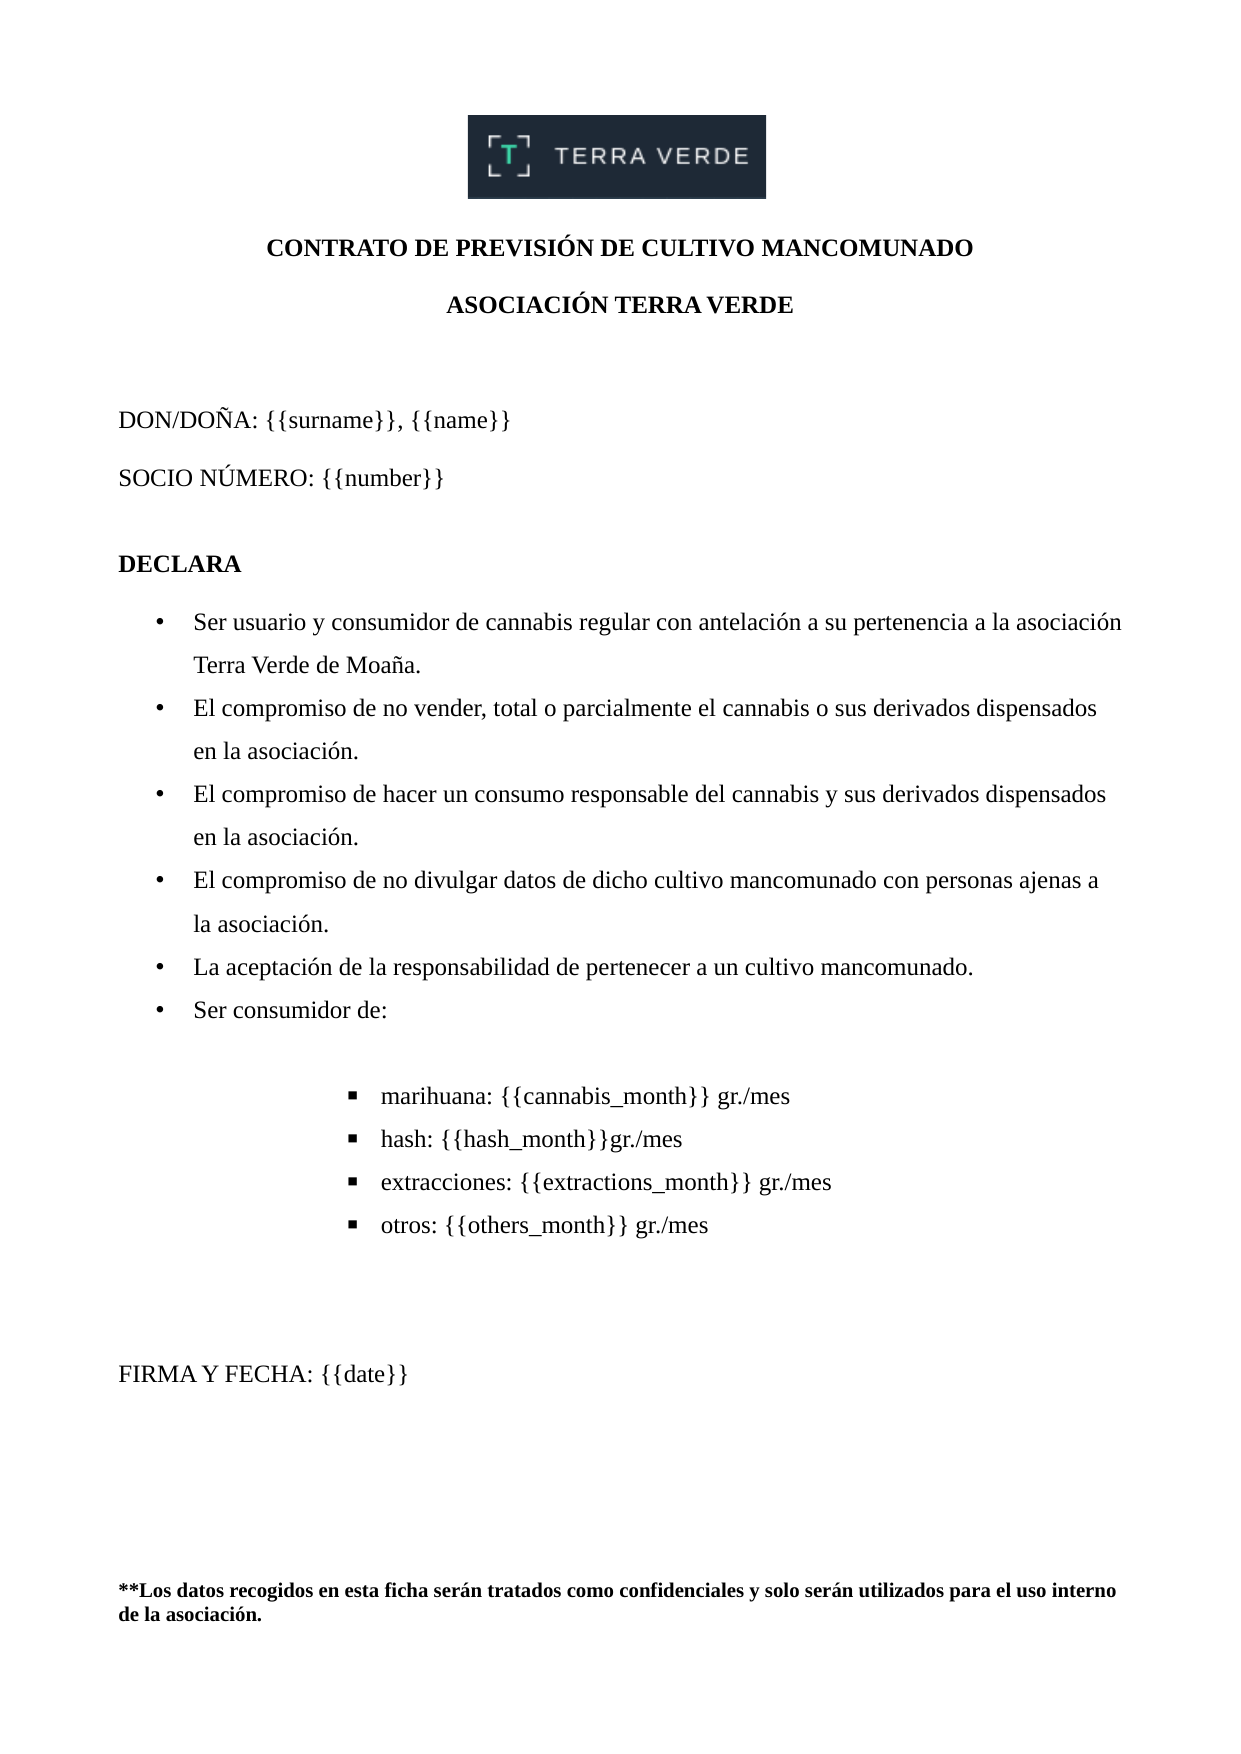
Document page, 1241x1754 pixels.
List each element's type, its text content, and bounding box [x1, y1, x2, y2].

text **Los datos recogidos en esta ficha serán tratados como confidenciales y solo serán utilizados para el uso interno de la asociación. [118, 1577, 1122, 1626]
text DECLARA [118, 549, 1122, 578]
text DON/DOÑA: {{surname}}, {{name}} [118, 406, 1122, 434]
list hash: {{hash_month}}gr./mes [343, 1124, 1122, 1153]
text CONTRATO DE PREVISIÓN DE CULTIVO MANCOMUNADO [118, 233, 1122, 262]
picture [467, 115, 767, 199]
text SOCIO NÚMERO: {{number}} [118, 463, 1122, 492]
list La aceptación de la responsabilidad de pertenecer a un cultivo mancomunado. [156, 952, 1122, 981]
text ASOCIACIÓN TERRA VERDE [118, 291, 1122, 319]
list El compromiso de no vender, total o parcialmente el cannabis o sus derivados dispensados en la asociación. [156, 693, 1122, 765]
list El compromiso de hacer un consumo responsable del cannabis y sus derivados dispensados en la asociación. [156, 779, 1122, 851]
list Ser consumidor de: [156, 995, 1122, 1024]
list Ser usuario y consumidor de cannabis regular con antelación a su pertenencia a la asociación Terra Verde de Moaña. [156, 607, 1122, 679]
list marihuana: {{cannabis_month}} gr./mes [343, 1081, 1122, 1110]
list El compromiso de no divulgar datos de dicho cultivo mancomunado con personas ajenas a la asociación. [156, 866, 1122, 937]
list otros: {{others_month}} gr./mes [343, 1211, 1122, 1239]
text FIRMA Y FECHA: {{date}} [118, 1359, 1122, 1387]
list extracciones: {{extractions_month}} gr./mes [343, 1167, 1122, 1196]
